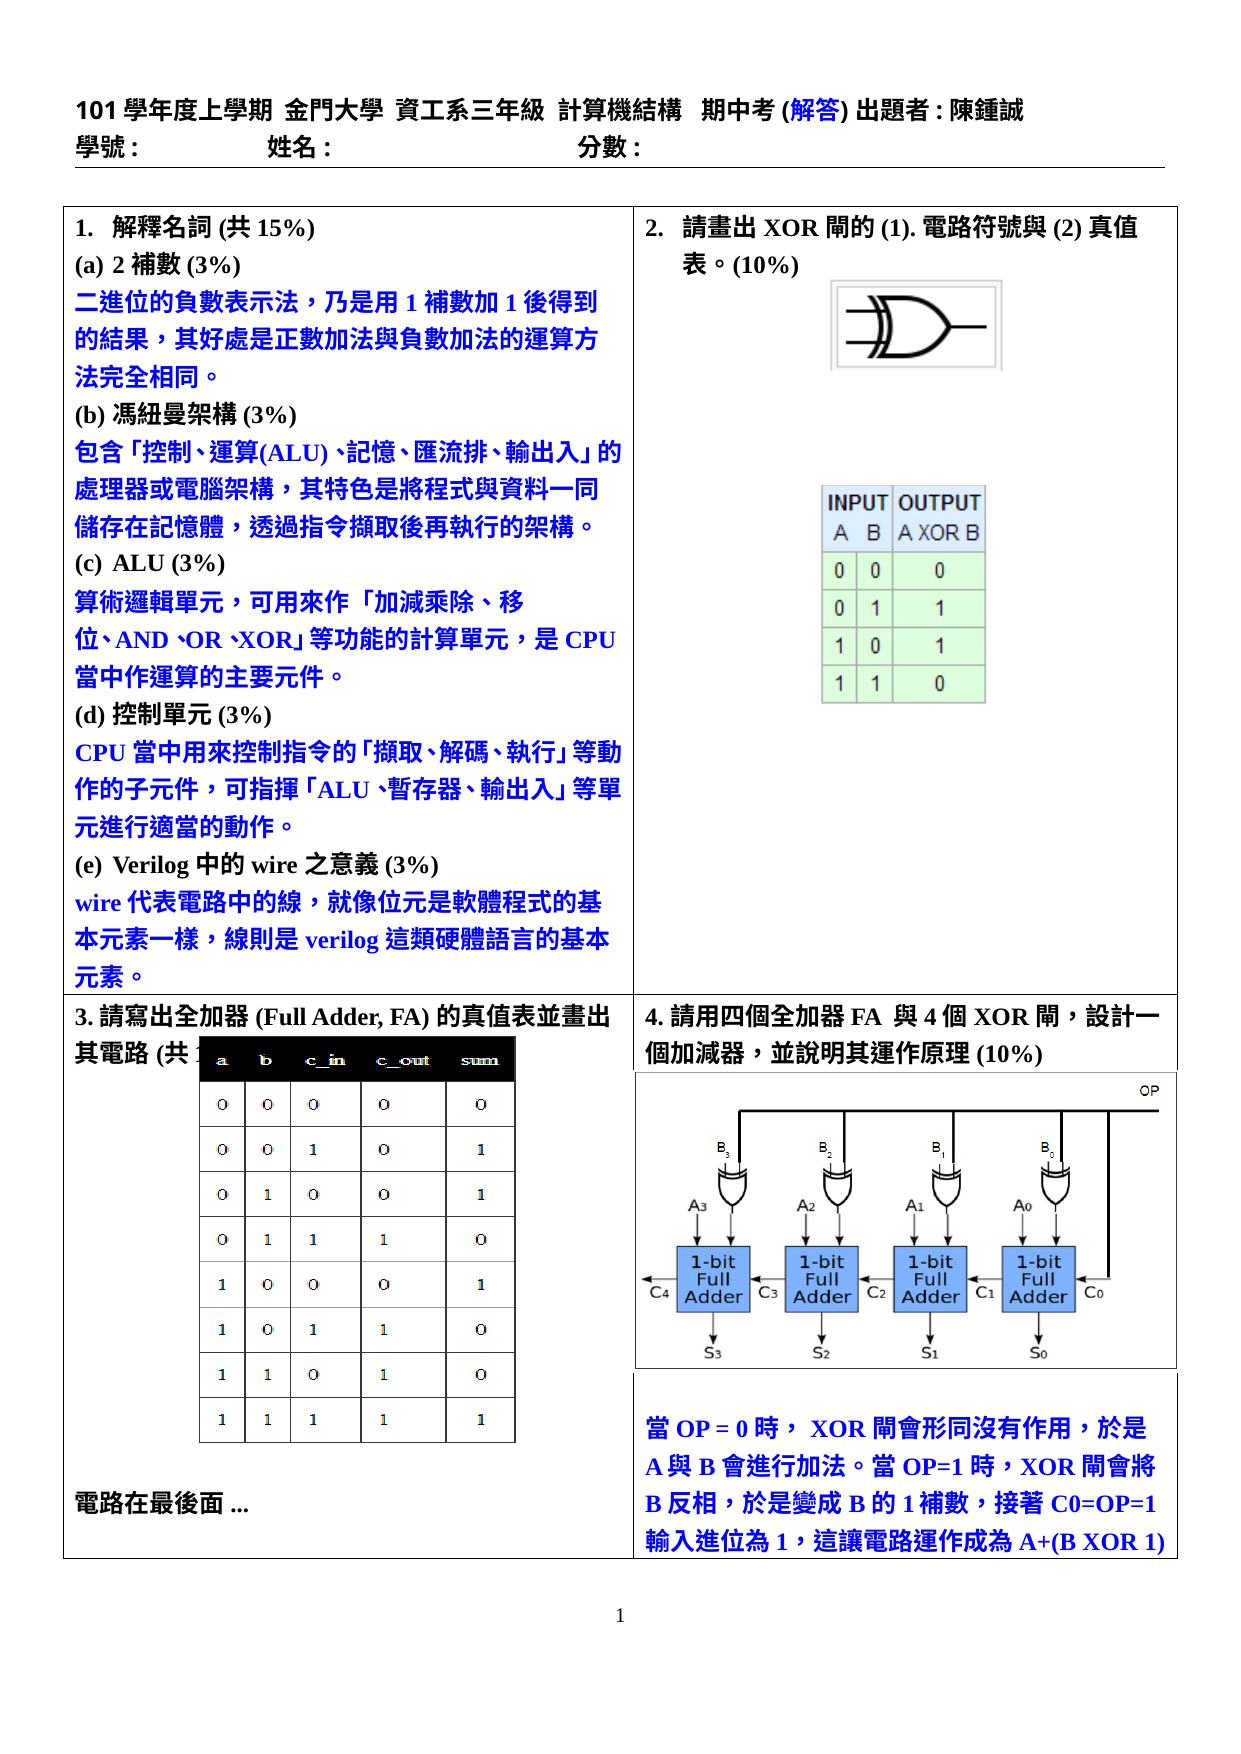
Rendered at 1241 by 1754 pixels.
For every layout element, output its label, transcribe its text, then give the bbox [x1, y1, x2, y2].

table_cell 當 OP = 0 時， XOR 閘會形同沒有作用，於是 A 與 B 會進行加法。當 OP=1 時，XOR 閘會將 B 反相，於是變成 B 的 1補數，接著 C0=OP=1 輸入進位為 1，這讓電路運作成為 A+(B XOR 1) [634, 1373, 1177, 1558]
text 學號 : 姓名 : 分數 : [75, 127, 1165, 167]
table_header 請畫出 XOR 閘的 (1). 電路符號與 (2) 真值表。(10%) [634, 207, 1177, 994]
picture [820, 485, 991, 707]
picture [631, 1070, 1180, 1373]
table_cell 4. 請用四個全加器 FA 與 4 個 XOR 閘，設計一個加減器，並說明其運作原理 (10%) [634, 995, 1177, 1070]
table_header 解釋名詞 (共15%) 2 補數 (3%) 二進位的負數表示法，乃是用 1 補數加 1 後得到的結果，其好處是正數加法與負數加法的運算方法完全相同。 馮紐曼架構 (3%) 包含「控制、運算(ALU)、記憶、匯流排、輸出入」的處理器或電腦架構，其特色是將程式與資料一同儲存在記憶體，透過指令擷取後再執行的架構。 ALU (3%) 算術邏輯單元，可用來作「加減乘除、移位、AND、OR、XOR」等功能的計算單元，是 CPU 當中作運算的主要元件。 控制單元 (3%) CPU 當中用來控制指令的「擷取、解碼、執行」等動作的子元件，可指揮「ALU、暫存器、輸出入」等單元進行適當的動作。 Verilog 中的 wire 之意義 (3%) wire 代表電路中的線，就像位元是軟體程式的基本元素一樣，線則是 verilog 這類硬體語言的基本元素。 [64, 207, 633, 994]
picture [826, 277, 1012, 371]
text 101學年度上學期 金門大學 資工系三年級 計算機結構 期中考 (解答) 出題者 : 陳鍾誠 [75, 90, 1165, 127]
picture [193, 1032, 527, 1446]
table_cell 3. 請寫出全加器 (Full Adder, FA) 的真值表並畫出其電路 (共10%)。 電路在最後面 ... [64, 995, 633, 1558]
